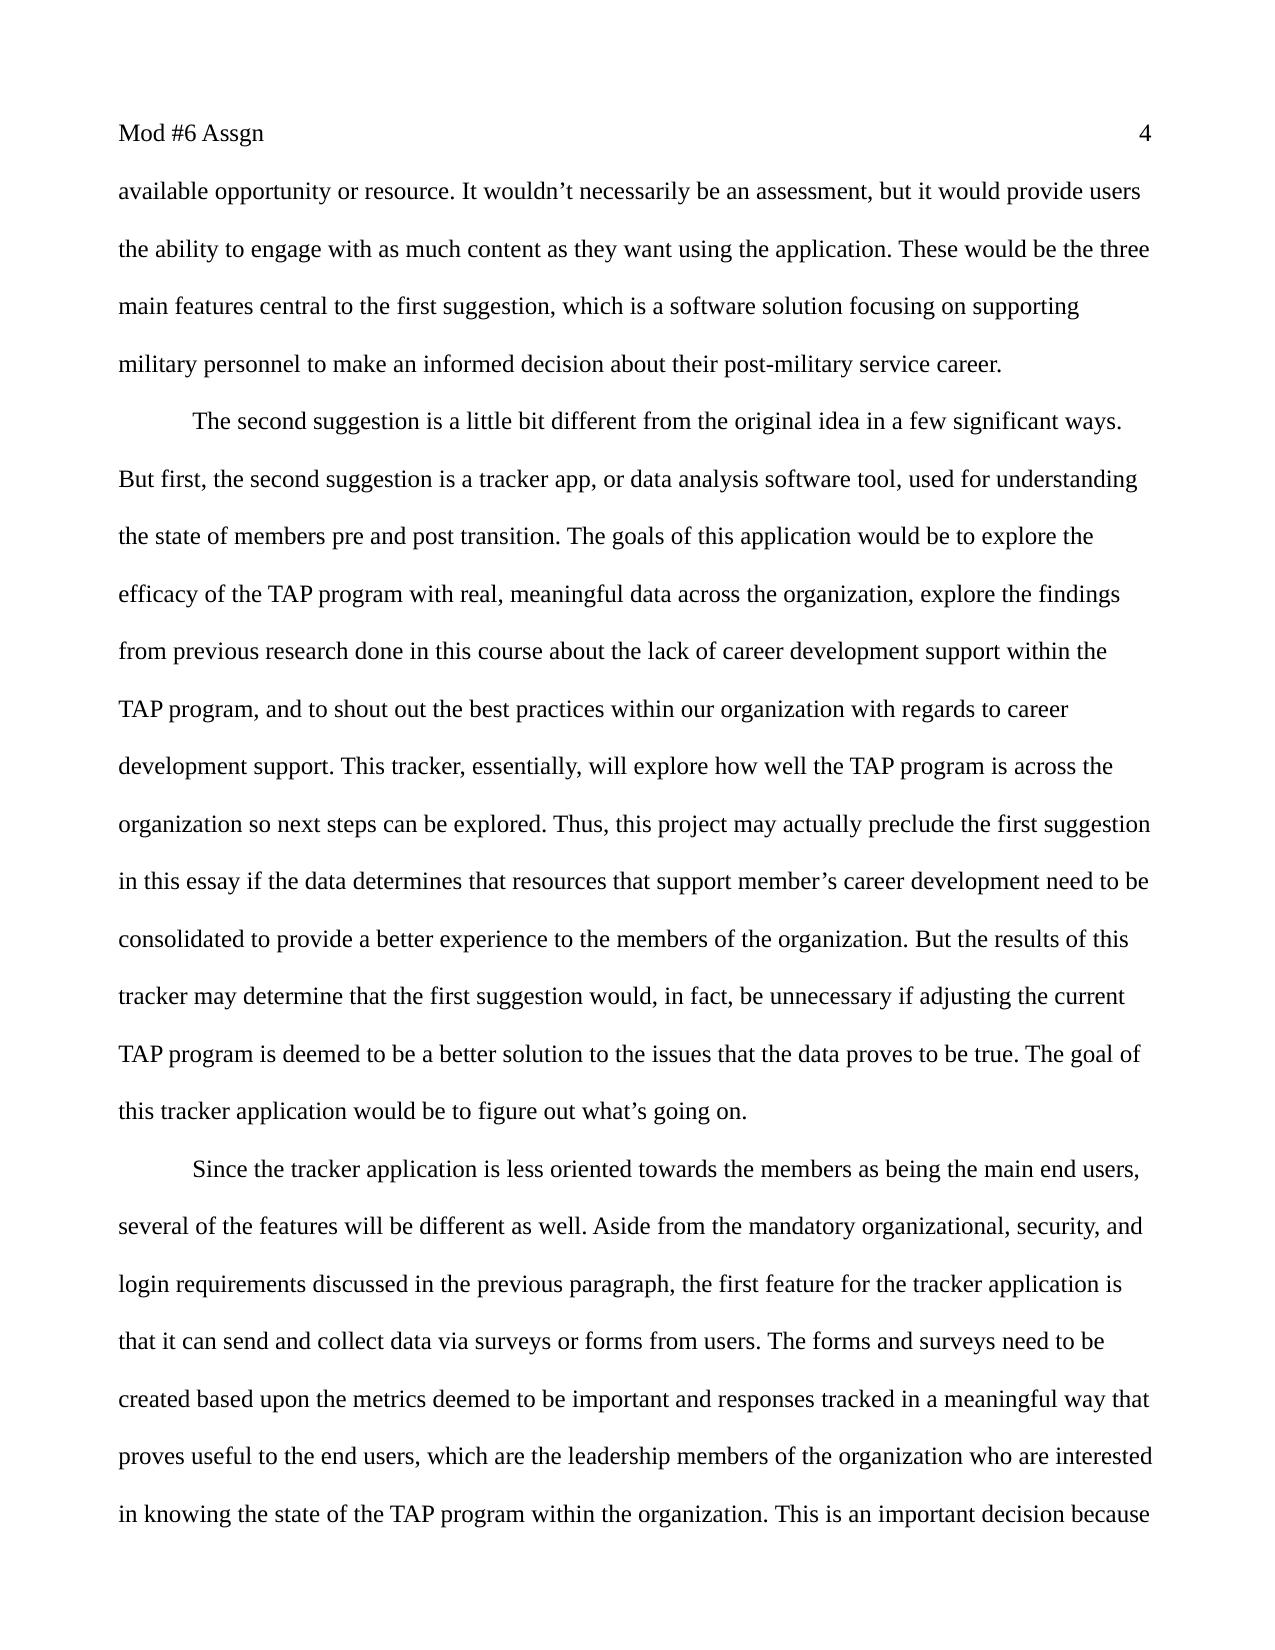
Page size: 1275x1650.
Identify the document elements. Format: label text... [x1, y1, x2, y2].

text The second suggestion is a little bit different from the original idea in a few significant ways. But first, the second suggestion is a tracker app, or data analysis software tool, used for understanding the state of members pre and post transition. The goals of this application would be to explore the efficacy of the TAP program with real, meaningful data across the organization, explore the findings from previous research done in this course about the lack of career development support within the TAP program, and to shout out the best practices within our organization with regards to career development support. This tracker, essentially, will explore how well the TAP program is across the organization so next steps can be explored. Thus, this project may actually preclude the first suggestion in this essay if the data determines that resources that support member’s career development need to be consolidated to provide a better experience to the members of the organization. But the results of this tracker may determine that the first suggestion would, in fact, be unnecessary if adjusting the current TAP program is deemed to be a better solution to the issues that the data proves to be true. The goal of this tracker application would be to figure out what’s going on. [118, 406, 1157, 1125]
text Since the tracker application is less oriented towards the members as being the main end users, several of the features will be different as well. Aside from the mandatory organizational, security, and login requirements discussed in the previous paragraph, the first feature for the tracker application is that it can send and collect data via surveys or forms from users. The forms and surveys need to be created based upon the metrics deemed to be important and responses tracked in a meaningful way that proves useful to the end users, which are the leadership members of the organization who are interested in knowing the state of the TAP program within the organization. This is an important decision because [118, 1154, 1157, 1528]
text available opportunity or resource. It wouldn’t necessarily be an assessment, but it would provide users the ability to engage with as much content as they want using the application. These would be the three main features central to the first suggestion, which is a software solution focusing on supporting military personnel to make an informed decision about their post-military service career. [118, 176, 1157, 378]
